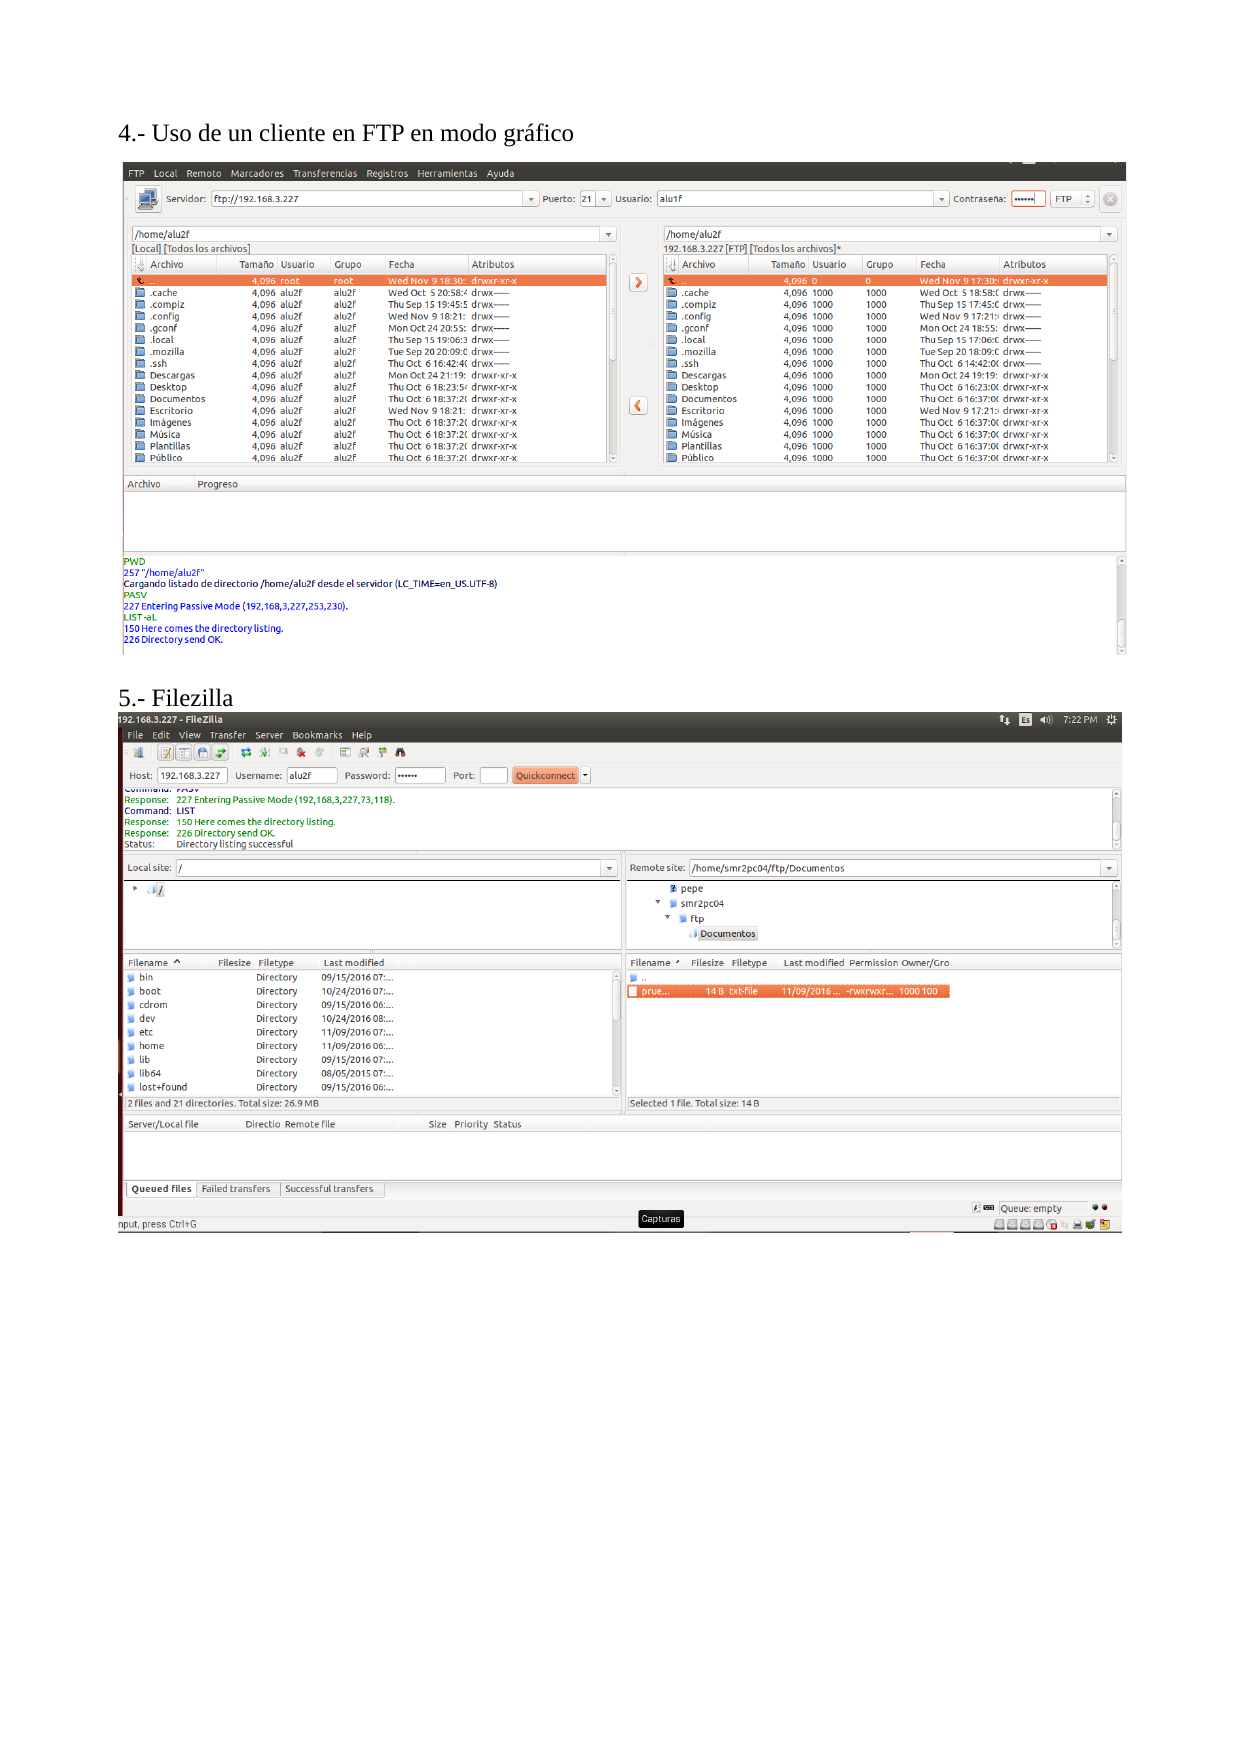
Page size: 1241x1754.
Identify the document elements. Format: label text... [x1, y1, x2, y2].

picture [122, 162, 1127, 655]
text 5.- Filezilla [118, 683, 1122, 712]
text 4.- Uso de un cliente en FTP en modo gráfico [118, 118, 1122, 147]
picture [118, 712, 1123, 1233]
